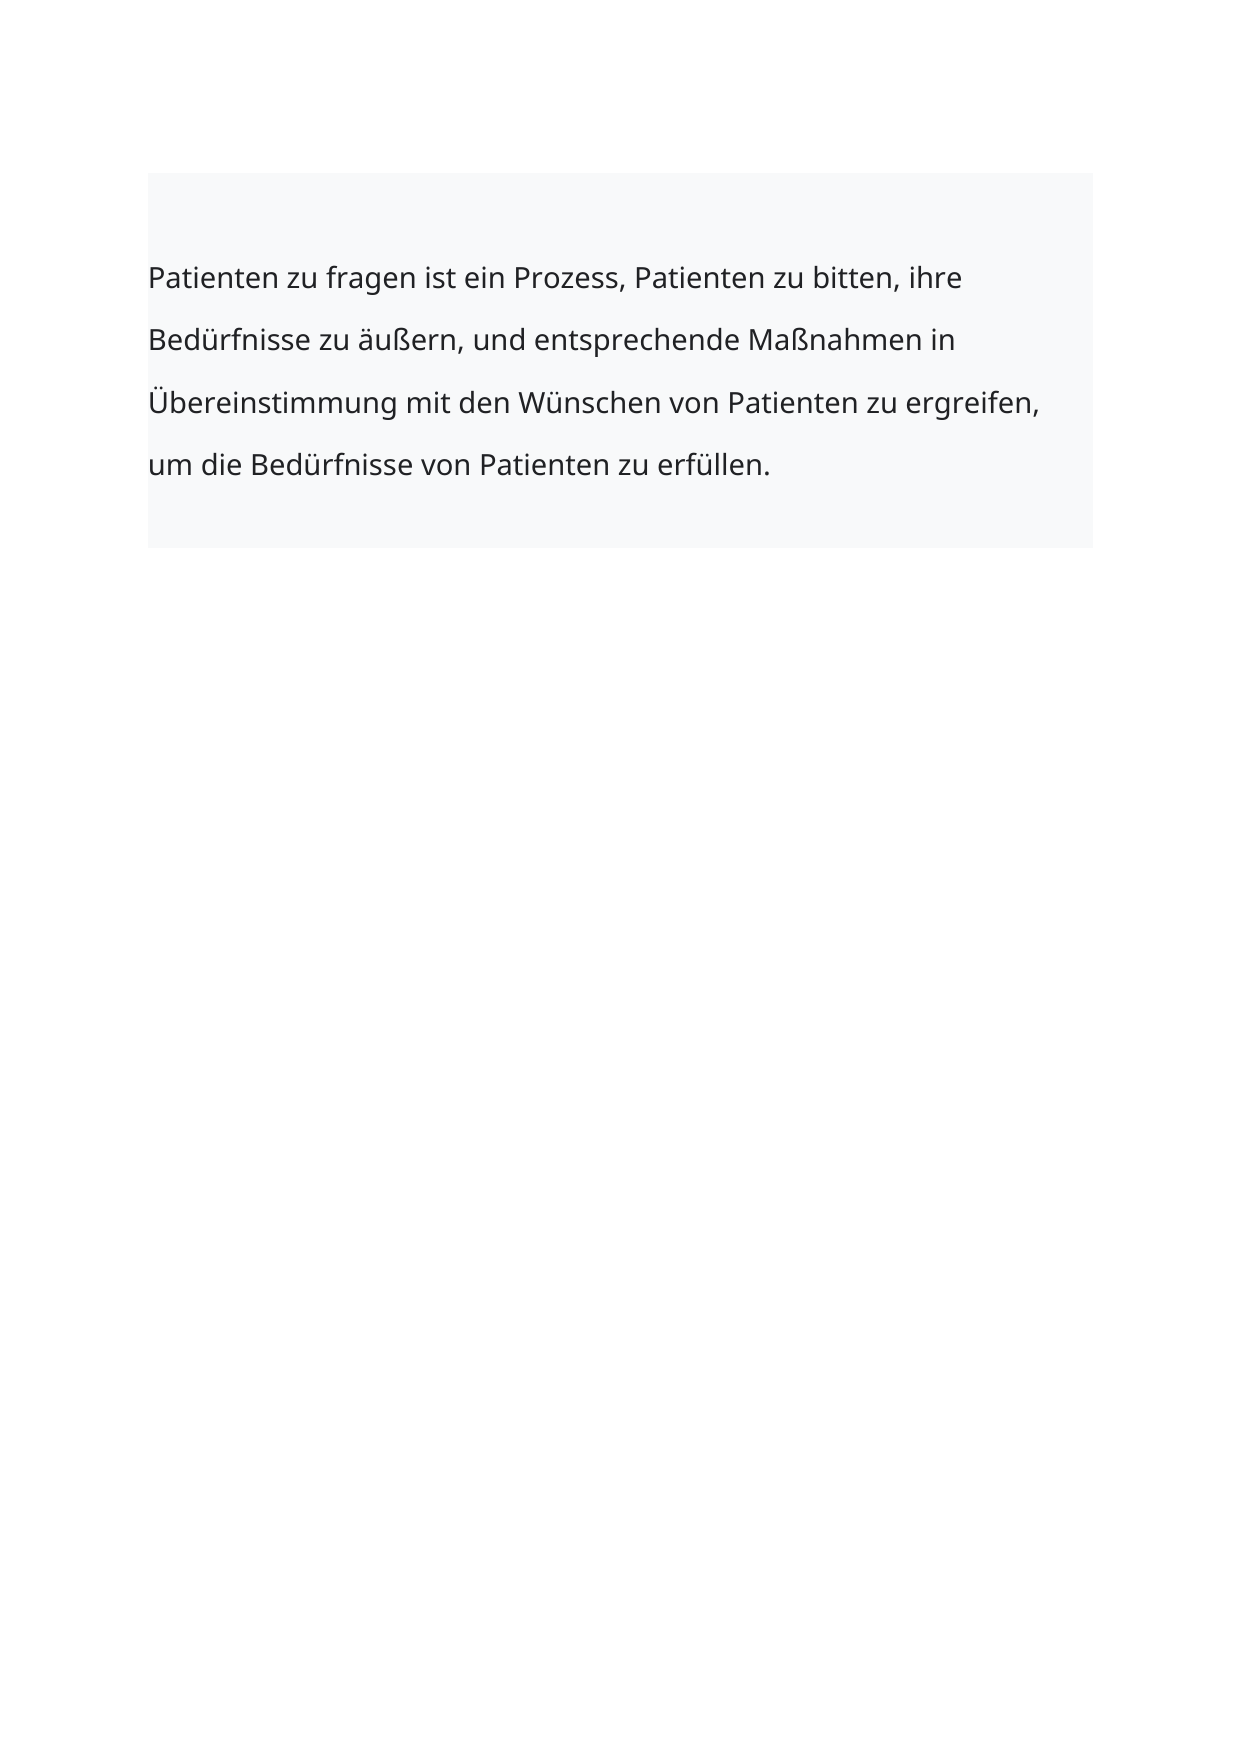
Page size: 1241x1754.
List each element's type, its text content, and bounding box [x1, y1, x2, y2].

text Patienten zu fragen ist ein Prozess, Patienten zu bitten, ihre Bedürfnisse zu äußern, und entsprechende Maßnahmen in Übereinstimmung mit den Wünschen von Patienten zu ergreifen, um die Bedürfnisse von Patienten zu erfüllen. [148, 235, 1093, 485]
